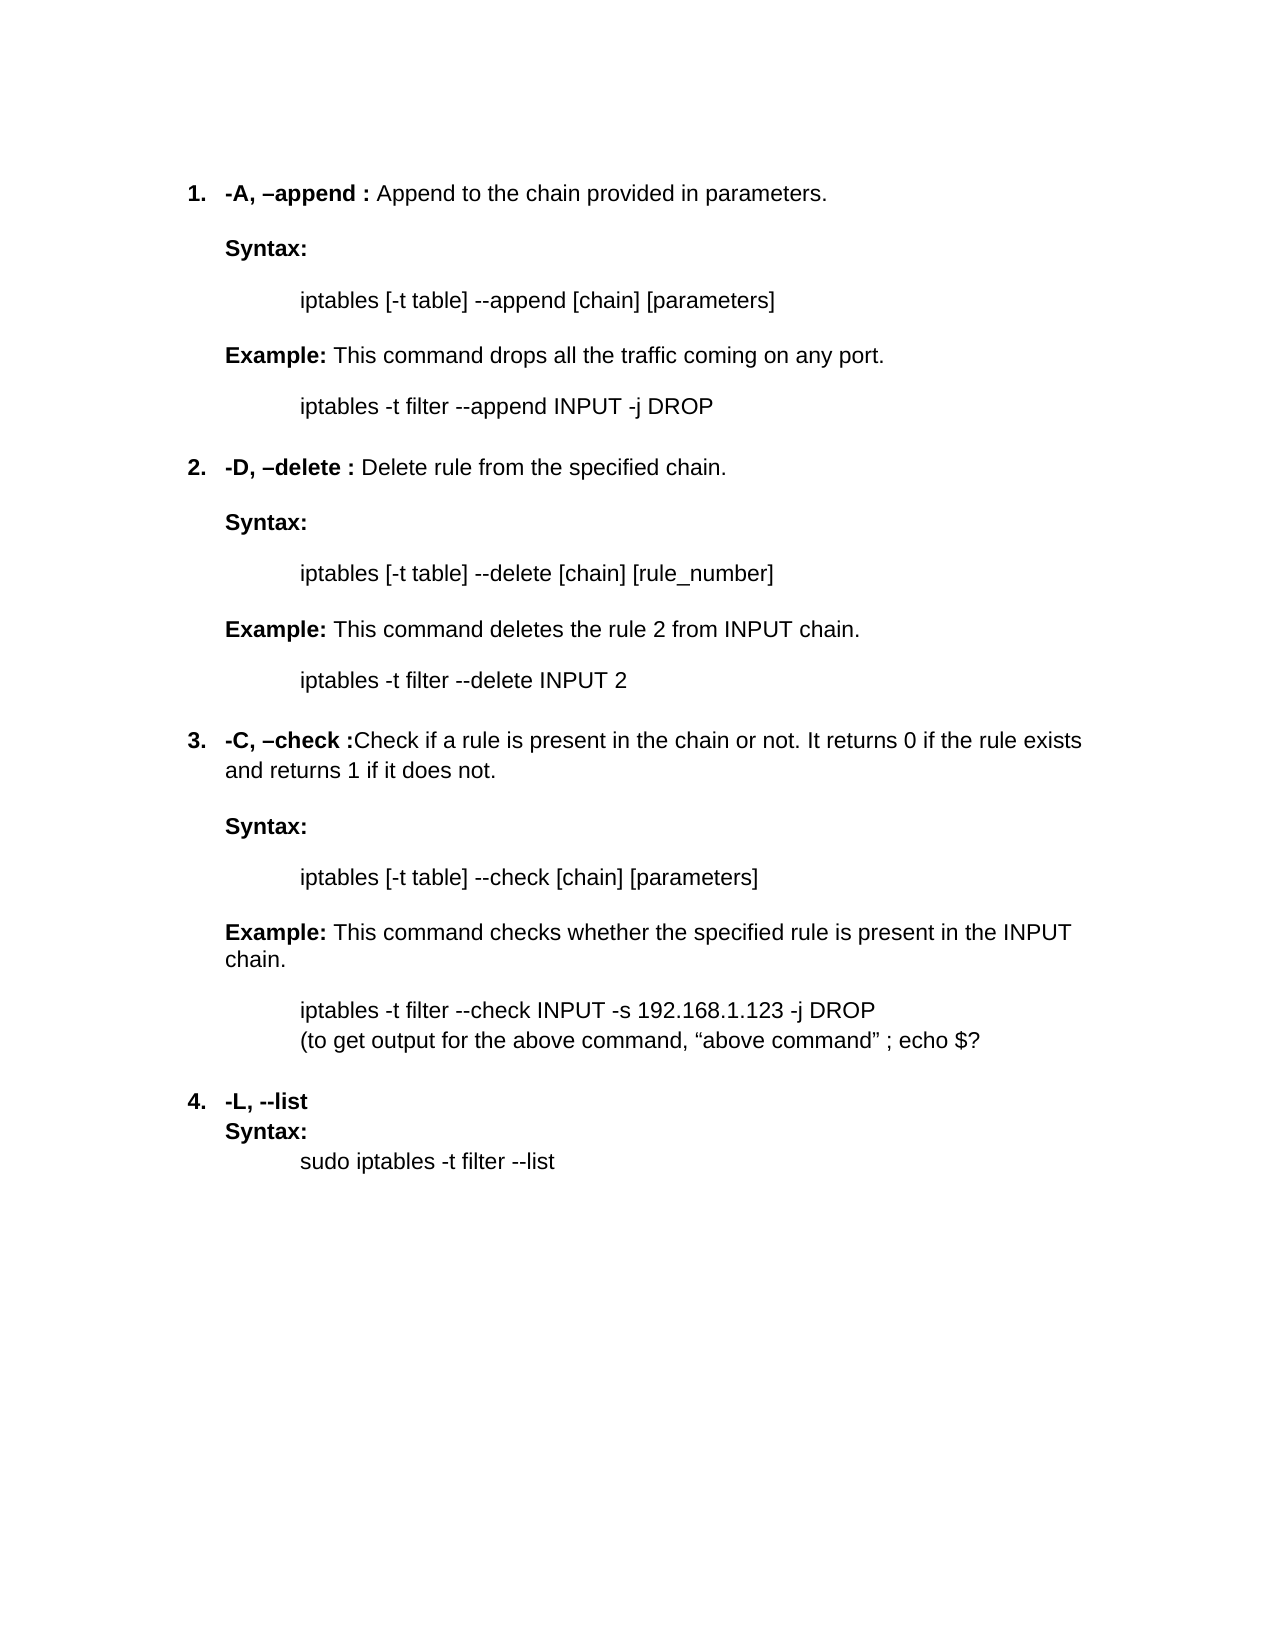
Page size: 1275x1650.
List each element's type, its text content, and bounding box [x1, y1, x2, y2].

text iptables [-t table] --check [chain] [parameters] [225, 864, 1125, 890]
text iptables [-t table] --append [chain] [parameters] [225, 287, 1125, 313]
text sudo iptables -t filter --list [225, 1148, 1125, 1174]
list -A, –append : Append to the chain provided in parameters. [187, 180, 1125, 207]
text iptables -t filter --delete INPUT 2 [225, 667, 1125, 693]
text Syntax: [150, 235, 1125, 262]
text Syntax: [225, 813, 1125, 839]
list -D, –delete : Delete rule from the specified chain. [187, 454, 1125, 480]
text Example: This command drops all the traffic coming on any port. [150, 342, 1125, 368]
list -L, --list [187, 1088, 1125, 1114]
text iptables -t filter --check INPUT -s 192.168.1.123 -j DROP [225, 997, 1125, 1023]
text Syntax: [225, 509, 1125, 535]
list -C, –check :Check if a rule is present in the chain or not. It returns 0 if the rule exists and returns 1 if it does not. [187, 727, 1125, 784]
text iptables -t filter --append INPUT -j DROP [225, 393, 1125, 420]
text iptables [-t table] --delete [chain] [rule_number] [225, 560, 1125, 587]
text Example: This command checks whether the specified rule is present in the INPUT chain. [225, 919, 1125, 972]
text (to get output for the above command, “above command” ; echo $? [225, 1027, 1125, 1053]
text Example: This command deletes the rule 2 from INPUT chain. [225, 616, 1125, 642]
text Syntax: [225, 1118, 1125, 1144]
